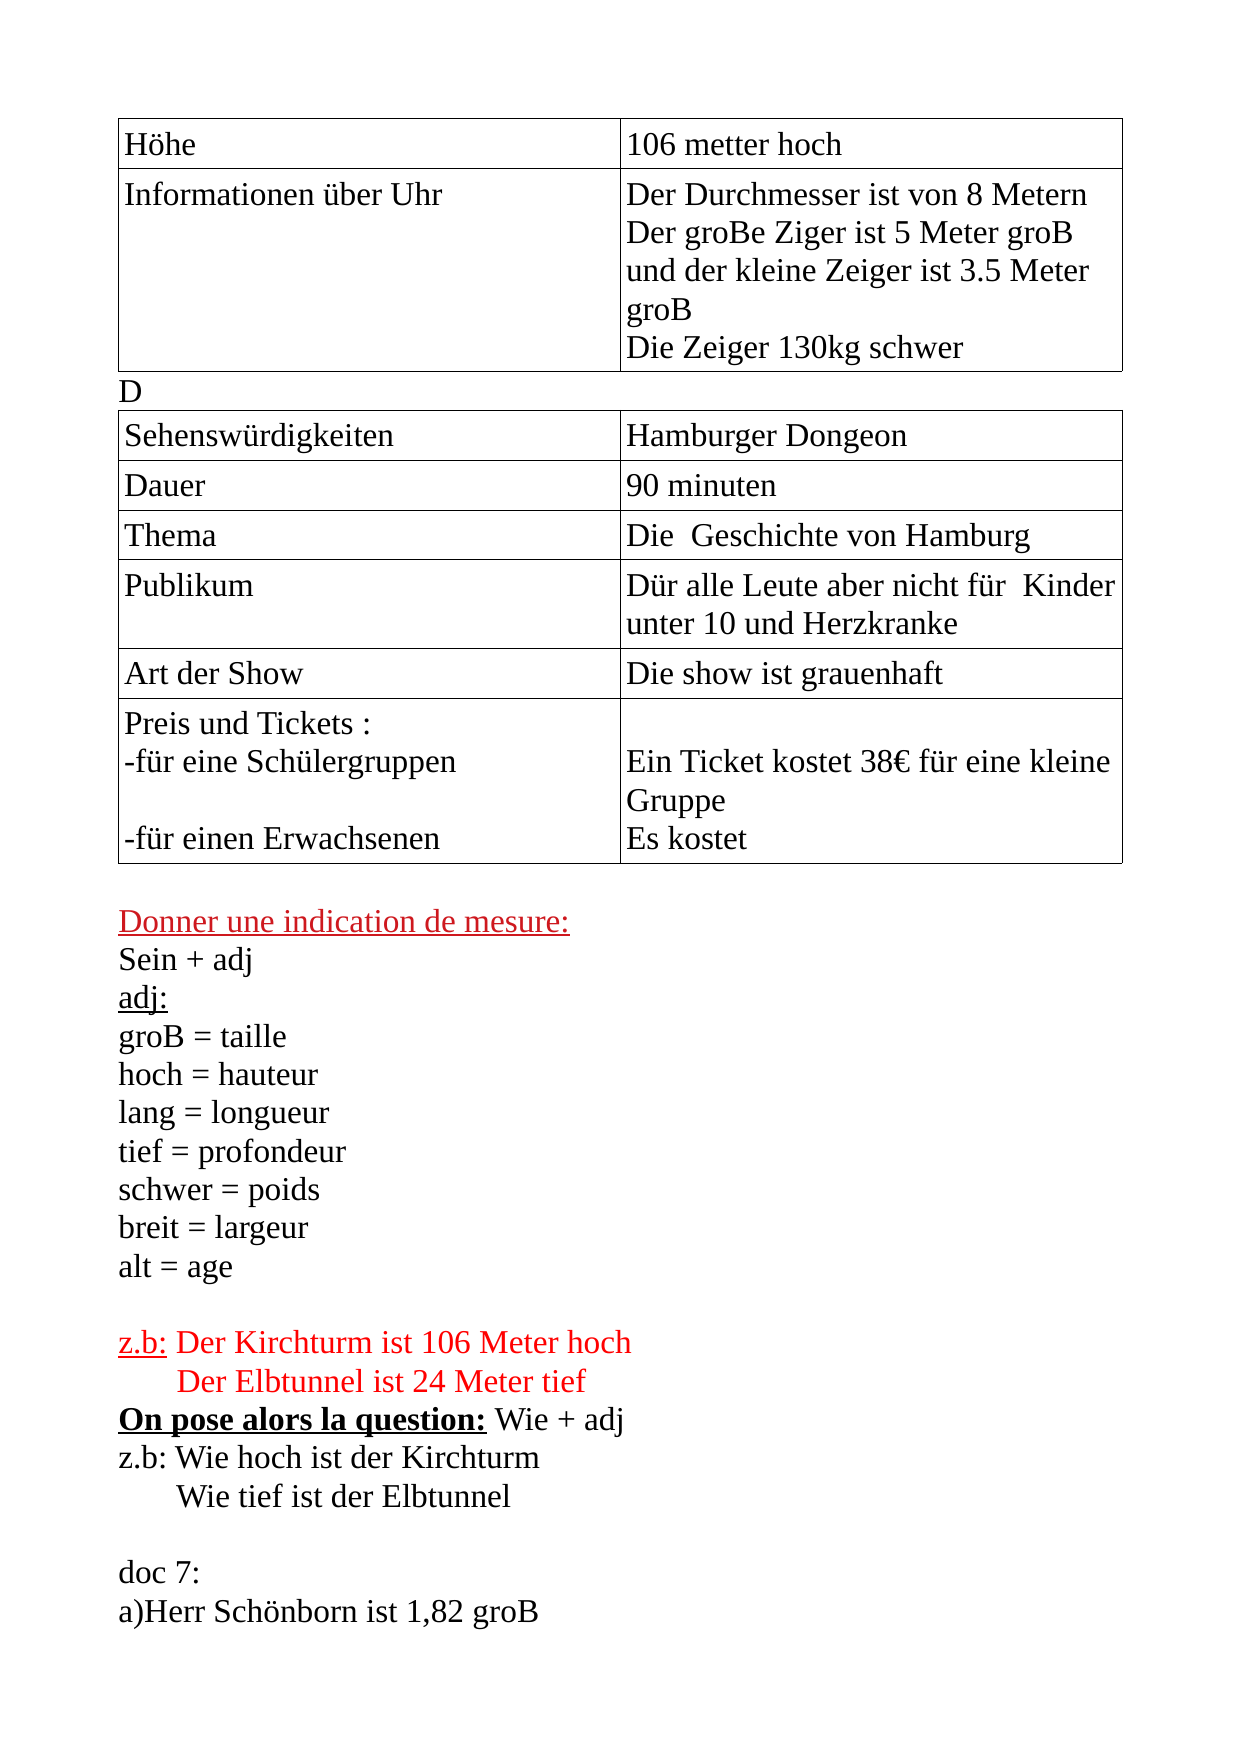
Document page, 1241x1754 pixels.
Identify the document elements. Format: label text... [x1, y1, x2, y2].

text Sein + adj [118, 939, 1122, 977]
table_cell Ein Ticket kostet 38€ für eine kleine Gruppe Es kostet [621, 699, 1122, 862]
text On pose alors la question: Wie + adj [118, 1399, 1122, 1437]
text adj: [118, 977, 1122, 1016]
text tief = profondeur [118, 1131, 1122, 1169]
table_cell Art der Show [119, 649, 620, 697]
text hoch = hauteur [118, 1054, 1122, 1092]
table_cell Dür alle Leute aber nicht für Kinder unter 10 und Herzkranke [621, 560, 1122, 648]
text Donner une indication de mesure: [118, 901, 1122, 939]
text D [118, 372, 1122, 410]
table_header Sehenswürdigkeiten [119, 411, 620, 459]
text lang = longueur [118, 1092, 1122, 1131]
text Der Elbtunnel ist 24 Meter tief [118, 1361, 1122, 1399]
table_header Hamburger Dongeon [621, 411, 1122, 459]
table_cell Höhe [119, 119, 620, 168]
table_cell Dauer [119, 461, 620, 509]
text schwer = poids [118, 1169, 1122, 1207]
text doc 7: [118, 1552, 1122, 1591]
text alt = age [118, 1246, 1122, 1284]
text a)Herr Schönborn ist 1,82 groB [118, 1591, 1122, 1629]
table_cell 106 metter hoch [621, 119, 1122, 168]
text z.b: Der Kirchturm ist 106 Meter hoch [118, 1322, 1122, 1361]
table_cell 90 minuten [621, 461, 1122, 509]
text groB = taille [118, 1016, 1122, 1054]
table_cell Thema [119, 511, 620, 559]
text breit = largeur [118, 1207, 1122, 1246]
table_cell Der Durchmesser ist von 8 Metern Der groBe Ziger ist 5 Meter groB und der kleine Zeiger ist 3.5 Meter groB Die Zeiger 130kg schwer [621, 169, 1122, 371]
table_cell Publikum [119, 560, 620, 648]
table_cell Preis und Tickets : -für eine Schülergruppen -für einen Erwachsenen [119, 699, 620, 862]
table_cell Die Geschichte von Hamburg [621, 511, 1122, 559]
text Wie tief ist der Elbtunnel [118, 1476, 1122, 1514]
table_cell Die show ist grauenhaft [621, 649, 1122, 697]
table_cell Informationen über Uhr [119, 169, 620, 371]
text z.b: Wie hoch ist der Kirchturm [118, 1437, 1122, 1476]
